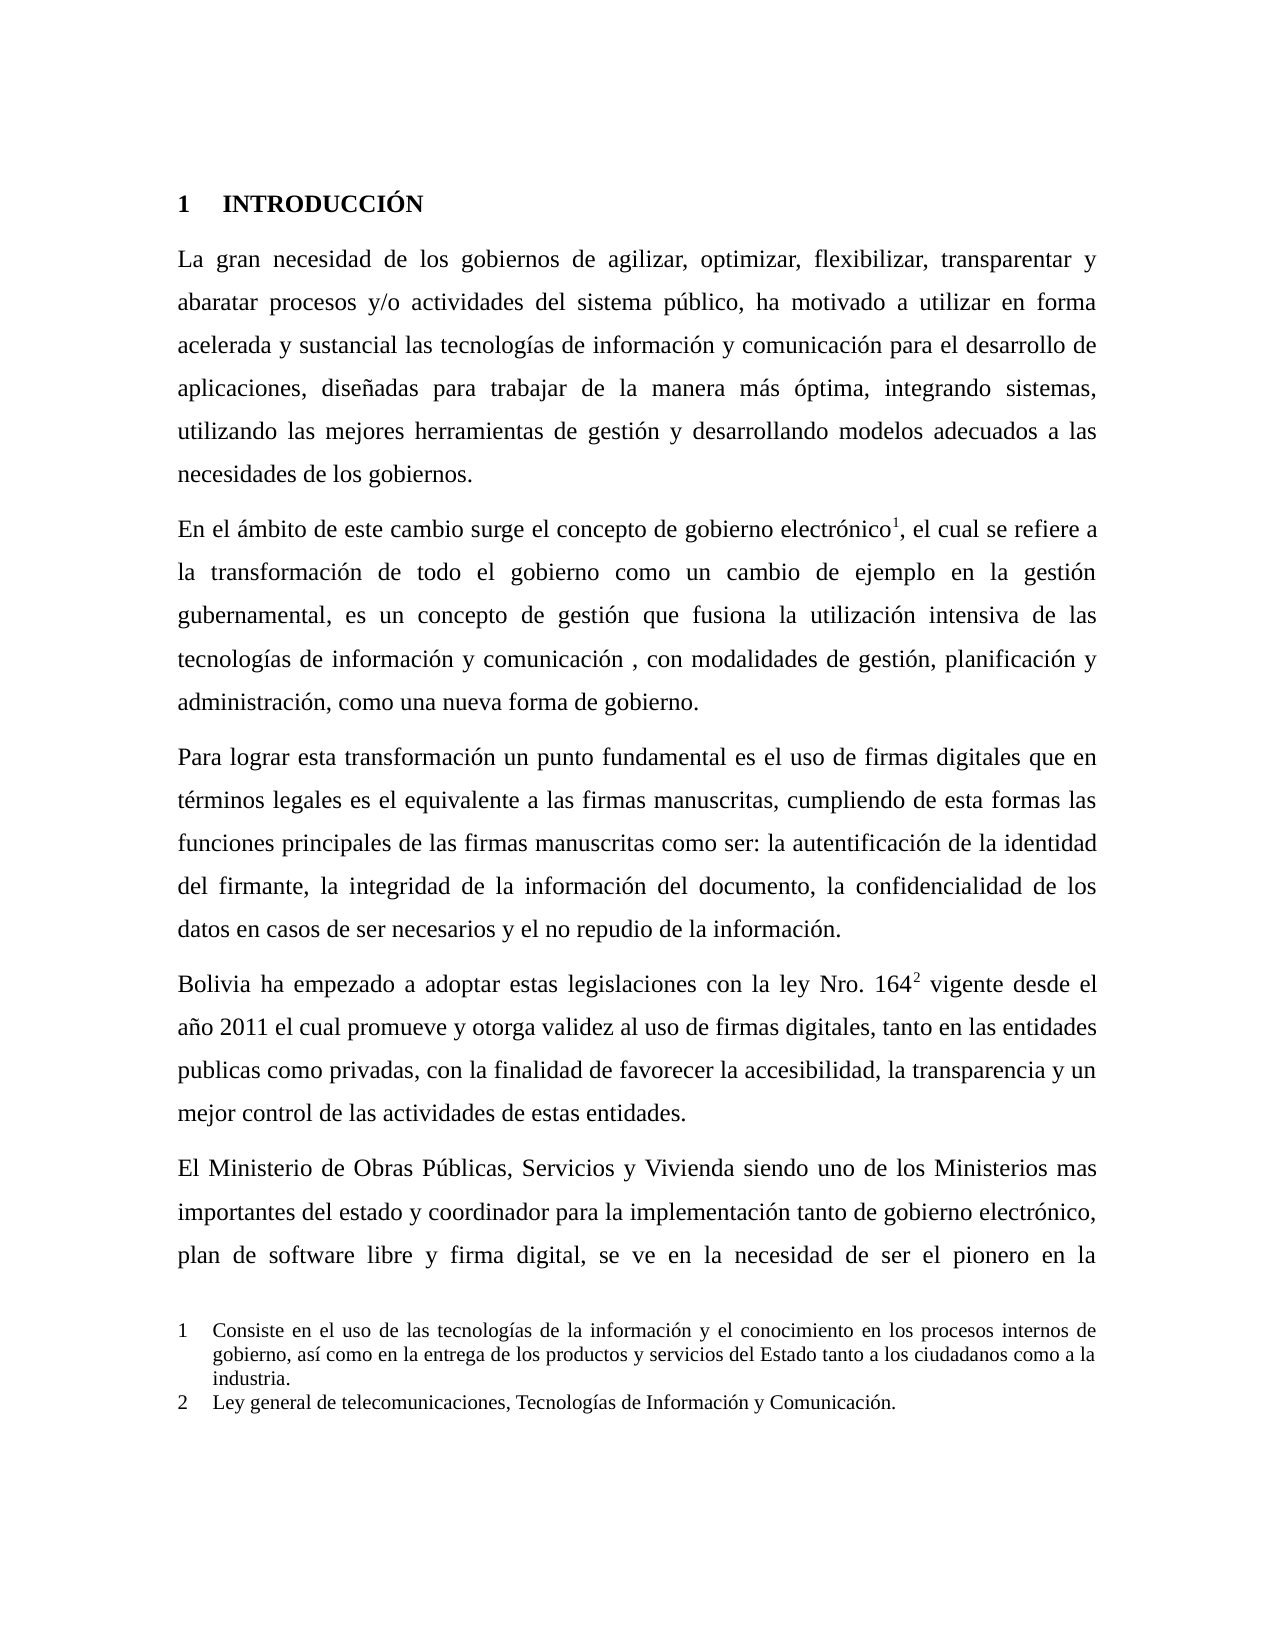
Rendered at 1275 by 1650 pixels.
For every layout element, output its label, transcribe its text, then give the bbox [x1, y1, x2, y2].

text Ley general de telecomunicaciones, Tecnologías de Información y Comunicación. [177, 1390, 1098, 1414]
text En el ámbito de este cambio surge el concepto de gobierno electrónico, el cual se refiere a la transformación de todo el gobierno como un cambio de ejemplo en la gestión gubernamental, es un concepto de gestión que fusiona la utilización intensiva de las tecnologías de información y comunicación , con modalidades de gestión, planificación y administración, como una nueva forma de gobierno. [177, 514, 1098, 716]
text La gran necesidad de los gobiernos de agilizar, optimizar, flexibilizar, transparentar y abaratar procesos y/o actividades del sistema público, ha motivado a utilizar en forma acelerada y sustancial las tecnologías de información y comunicación para el desarrollo de aplicaciones, diseñadas para trabajar de la manera más óptima, integrando sistemas, utilizando las mejores herramientas de gestión y desarrollando modelos adecuados a las necesidades de los gobiernos. [177, 244, 1098, 488]
text El Ministerio de Obras Públicas, Servicios y Vivienda siendo uno de los Ministerios mas importantes del estado y coordinador para la implementación tanto de gobierno electrónico, plan de software libre y firma digital, se ve en la necesidad de ser el pionero en la [177, 1153, 1098, 1268]
subtitle INTRODUCCIÓN [177, 189, 1098, 218]
text Para lograr esta transformación un punto fundamental es el uso de firmas digitales que en términos legales es el equivalente a las firmas manuscritas, cumpliendo de esta formas las funciones principales de las firmas manuscritas como ser: la autentificación de la identidad del firmante, la integridad de la información del documento, la confidencialidad de los datos en casos de ser necesarios y el no repudio de la información. [177, 742, 1098, 943]
text Bolivia ha empezado a adoptar estas legislaciones con la ley Nro. 164 vigente desde el año 2011 el cual promueve y otorga validez al uso de firmas digitales, tanto en las entidades publicas como privadas, con la finalidad de favorecer la accesibilidad, la transparencia y un mejor control de las actividades de estas entidades. [177, 969, 1098, 1127]
text Consiste en el uso de las tecnologías de la información y el conocimiento en los procesos internos de gobierno, así como en la entrega de los productos y servicios del Estado tanto a los ciudadanos como a la industria. [177, 1317, 1098, 1390]
